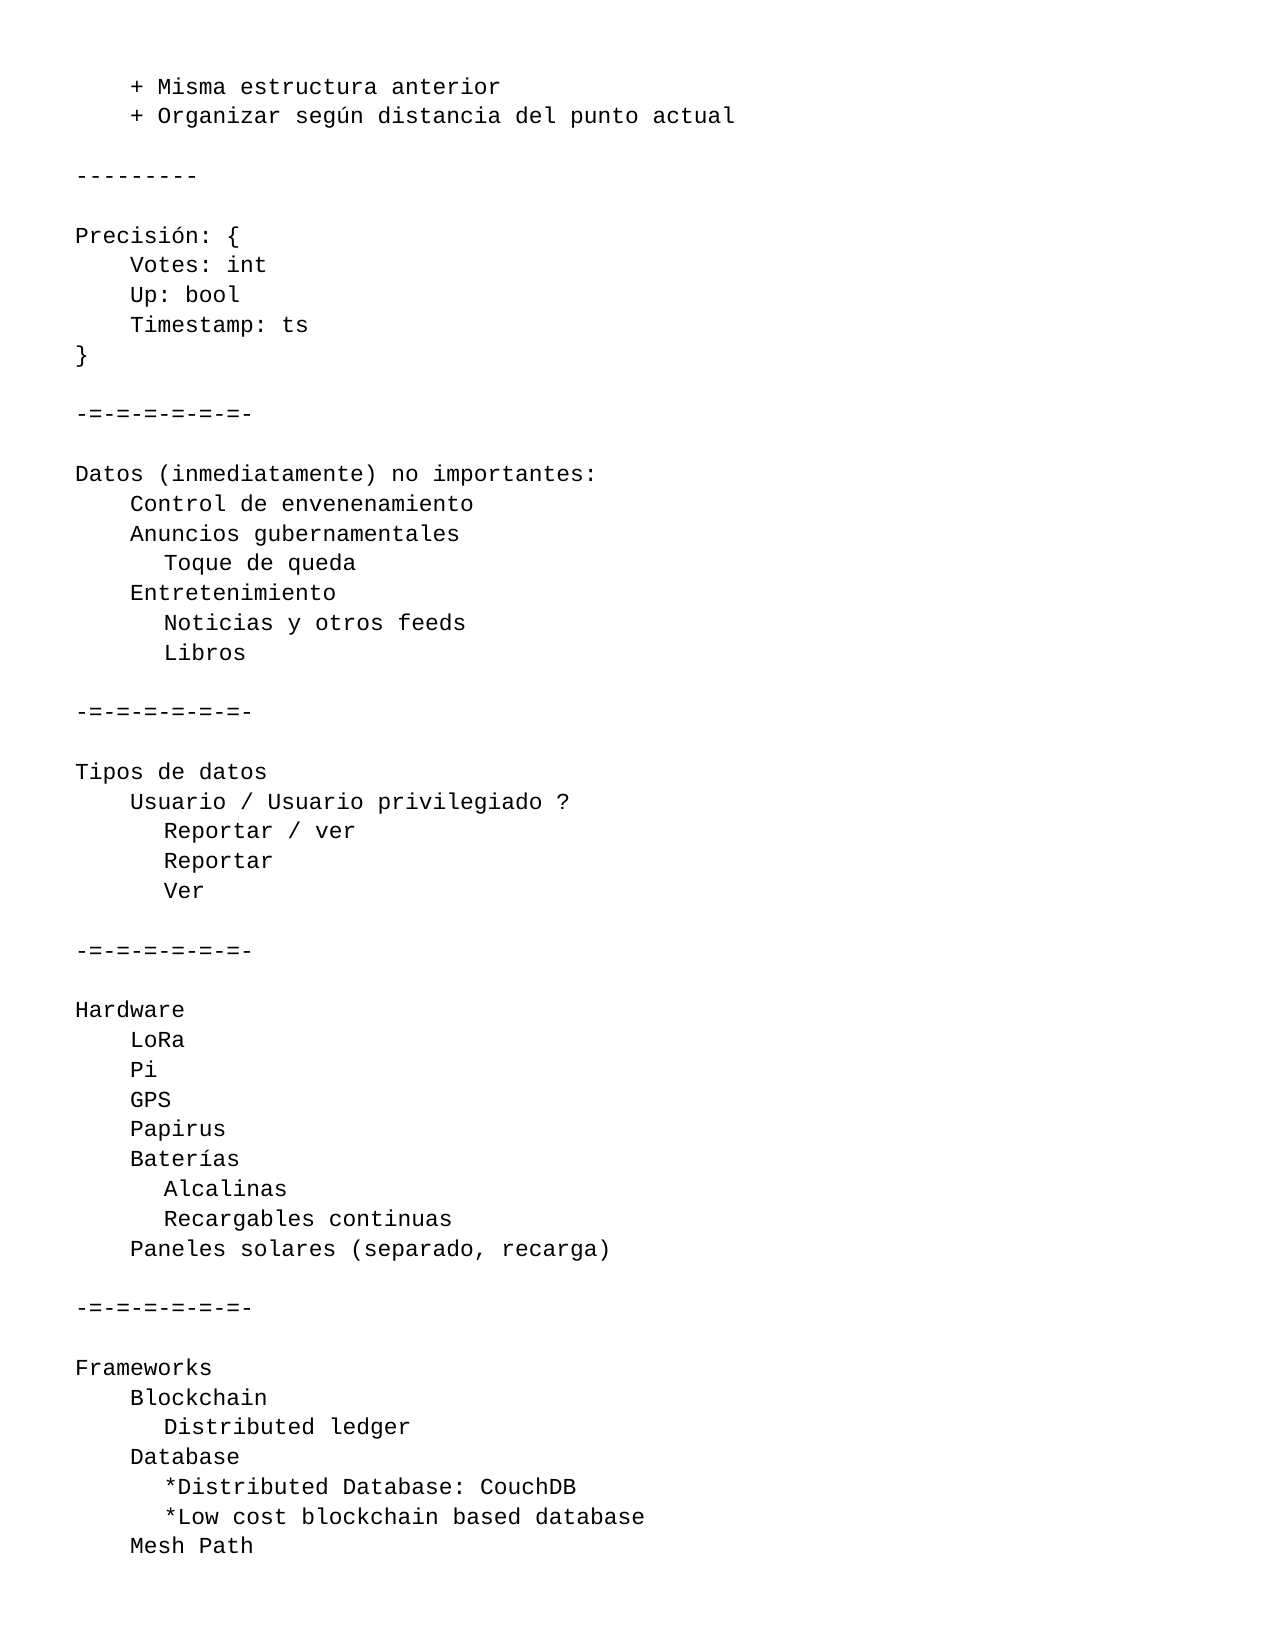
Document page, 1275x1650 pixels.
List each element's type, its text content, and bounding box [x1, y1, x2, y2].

text Libros [75, 641, 1200, 667]
text -=-=-=-=-=-=- [75, 939, 1200, 965]
text Noticias y otros feeds [75, 611, 1200, 637]
text Papirus [75, 1118, 1200, 1144]
text -=-=-=-=-=-=- [75, 1296, 1200, 1322]
text Alcalinas [75, 1177, 1200, 1203]
text GPS [75, 1088, 1200, 1114]
text Ver [75, 879, 1200, 905]
text LoRa [75, 1028, 1200, 1054]
text Timestamp: ts [75, 313, 1200, 339]
text --------- [75, 164, 1200, 190]
text Anuncios gubernamentales [75, 522, 1200, 548]
text Usuario / Usuario privilegiado ? [75, 790, 1200, 816]
text Reportar [75, 849, 1200, 876]
text Mesh Path [75, 1535, 1200, 1561]
text } [75, 343, 1200, 369]
text Precisión: { [75, 224, 1200, 250]
text Toque de queda [75, 552, 1200, 578]
text + Organizar según distancia del punto actual [75, 105, 1200, 131]
text Frameworks [75, 1356, 1200, 1382]
text -=-=-=-=-=-=- [75, 701, 1200, 727]
text Up: bool [75, 283, 1200, 309]
text -=-=-=-=-=-=- [75, 403, 1200, 429]
text Control de envenenamiento [75, 492, 1200, 518]
text Tipos de datos [75, 760, 1200, 786]
text Blockchain [75, 1386, 1200, 1412]
text Database [75, 1445, 1200, 1471]
text *Low cost blockchain based database [75, 1505, 1200, 1531]
text Votes: int [75, 254, 1200, 280]
text Datos (inmediatamente) no importantes: [75, 462, 1200, 488]
text Pi [75, 1058, 1200, 1084]
text Recargables continuas [75, 1207, 1200, 1233]
text Distributed ledger [75, 1416, 1200, 1442]
text Hardware [75, 998, 1200, 1024]
text Paneles solares (separado, recarga) [75, 1237, 1200, 1263]
text *Distributed Database: CouchDB [75, 1475, 1200, 1501]
text Reportar / ver [75, 820, 1200, 846]
text Entretenimiento [75, 581, 1200, 607]
text Baterías [75, 1147, 1200, 1173]
text + Misma estructura anterior [75, 75, 1200, 101]
